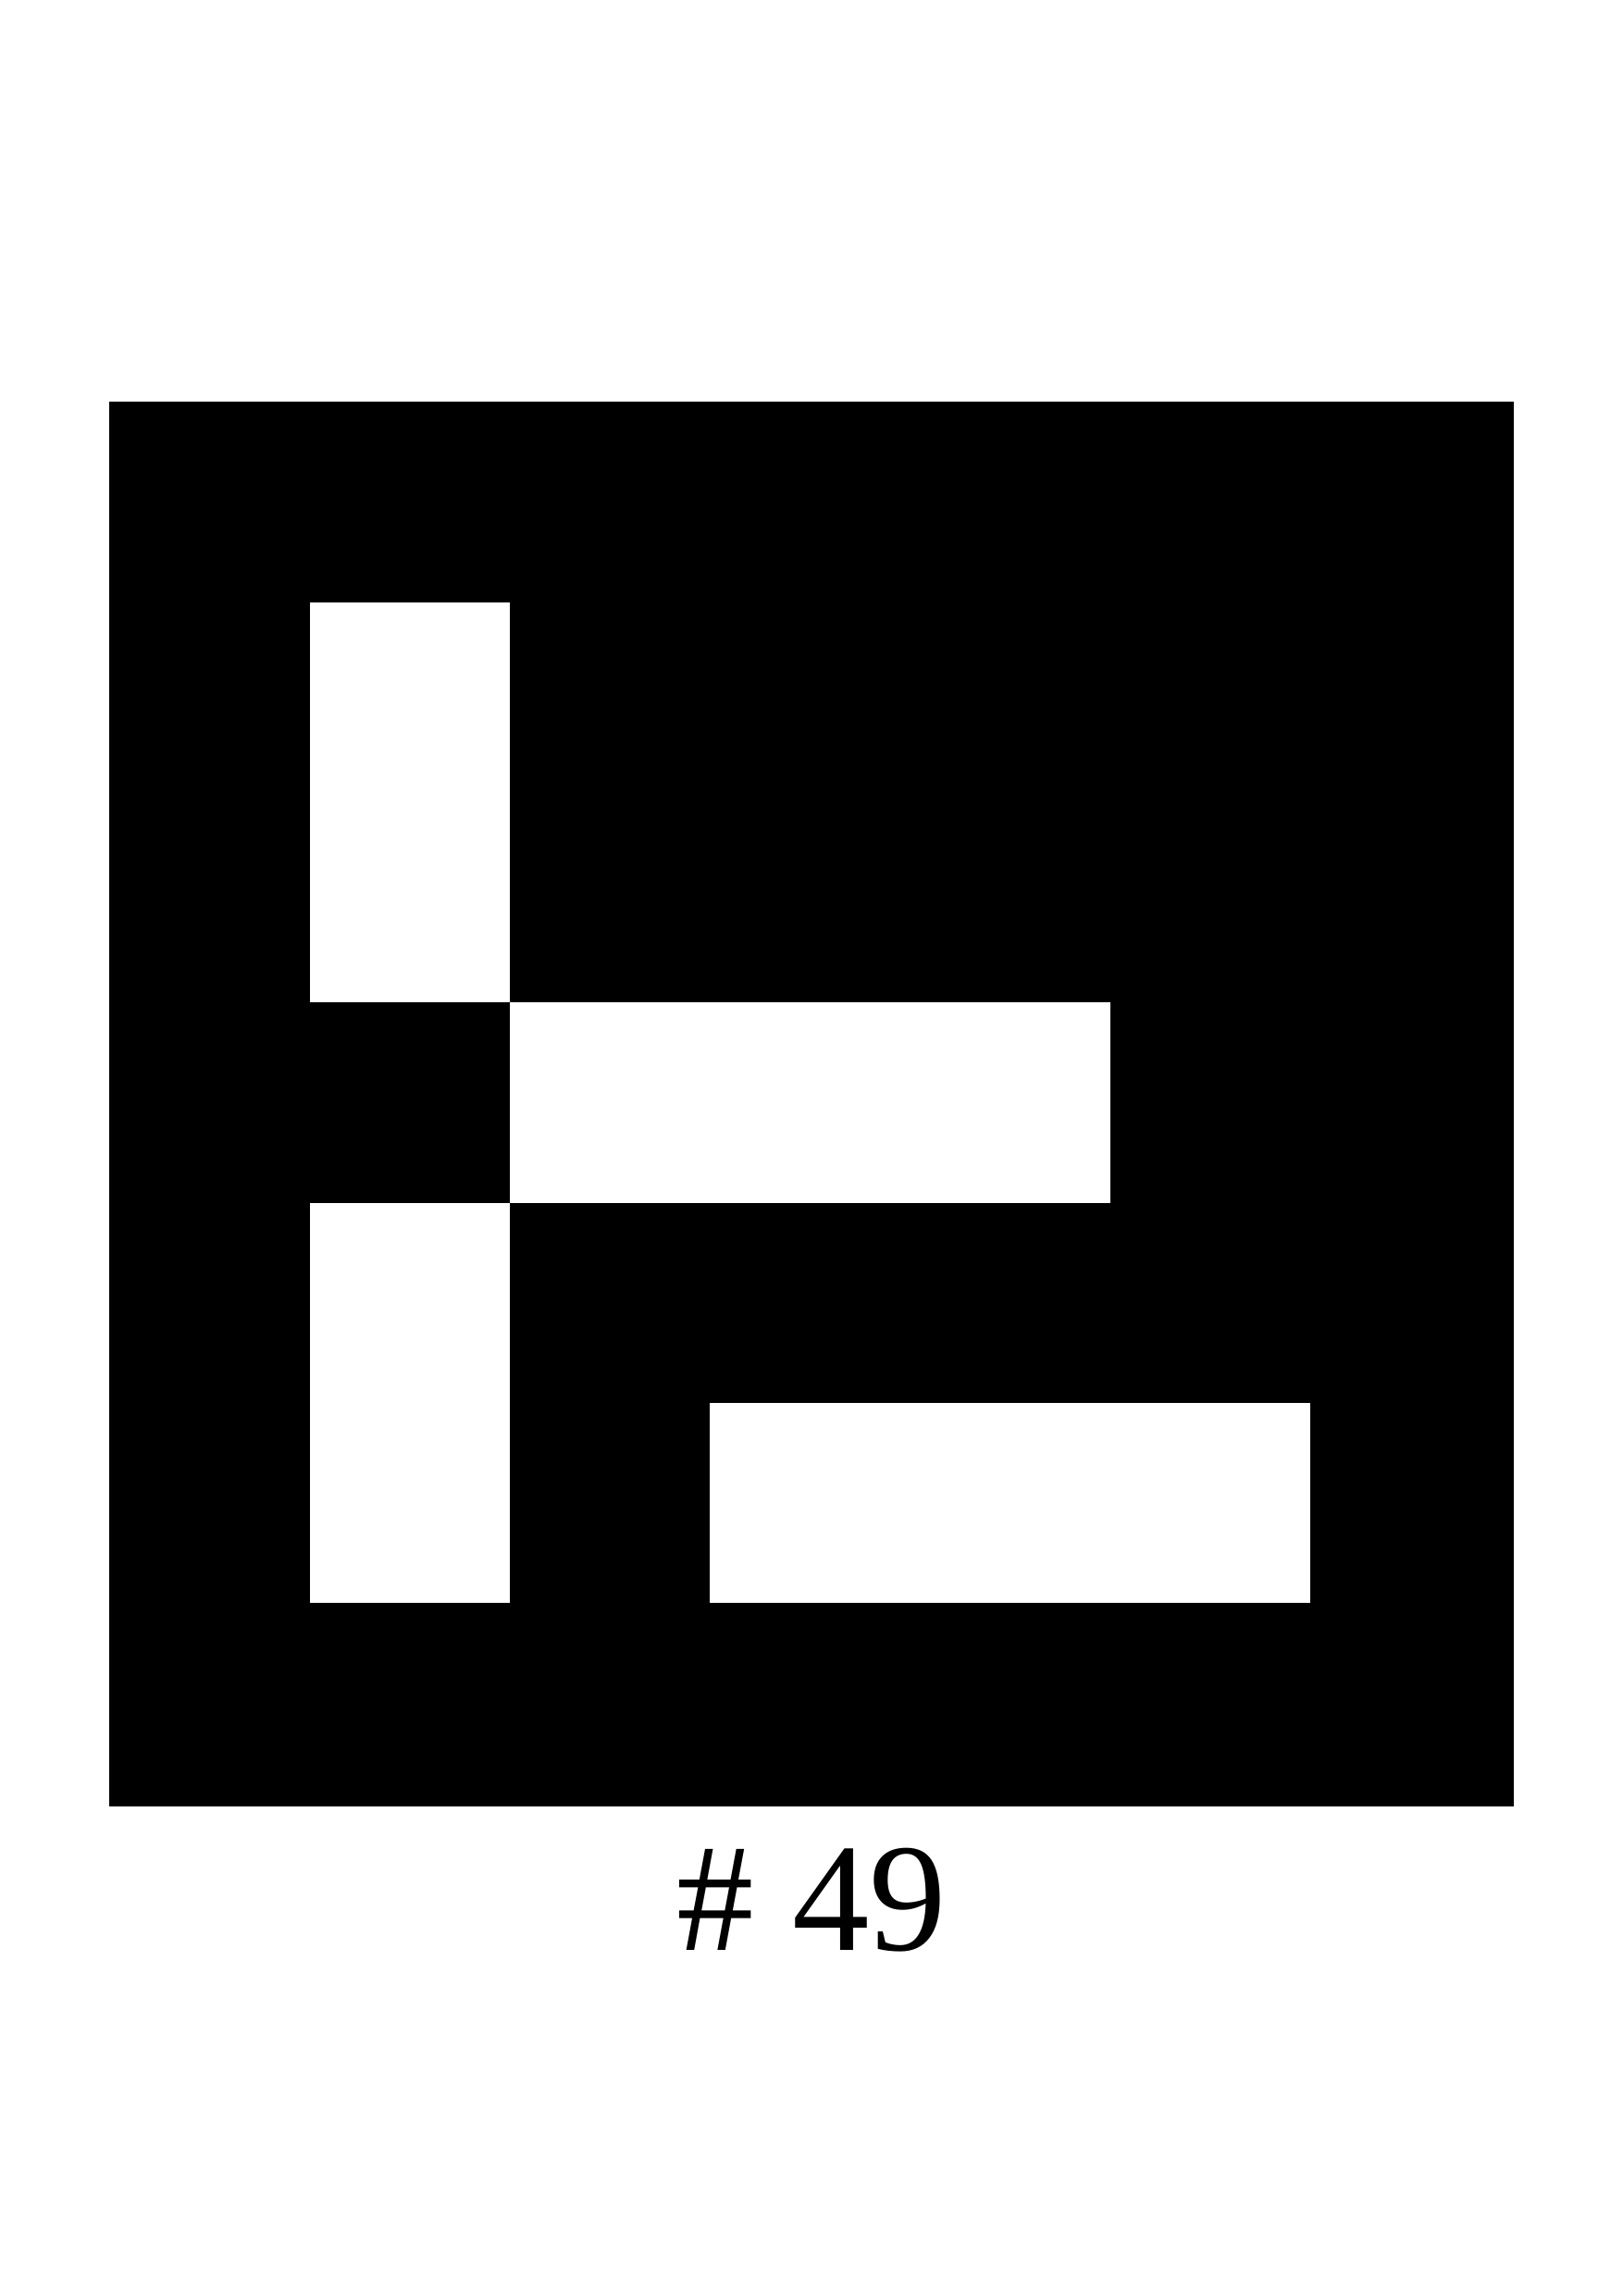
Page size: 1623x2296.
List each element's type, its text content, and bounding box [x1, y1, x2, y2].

picture [109, 402, 1514, 1806]
text # 49 [109, 1806, 1514, 1984]
